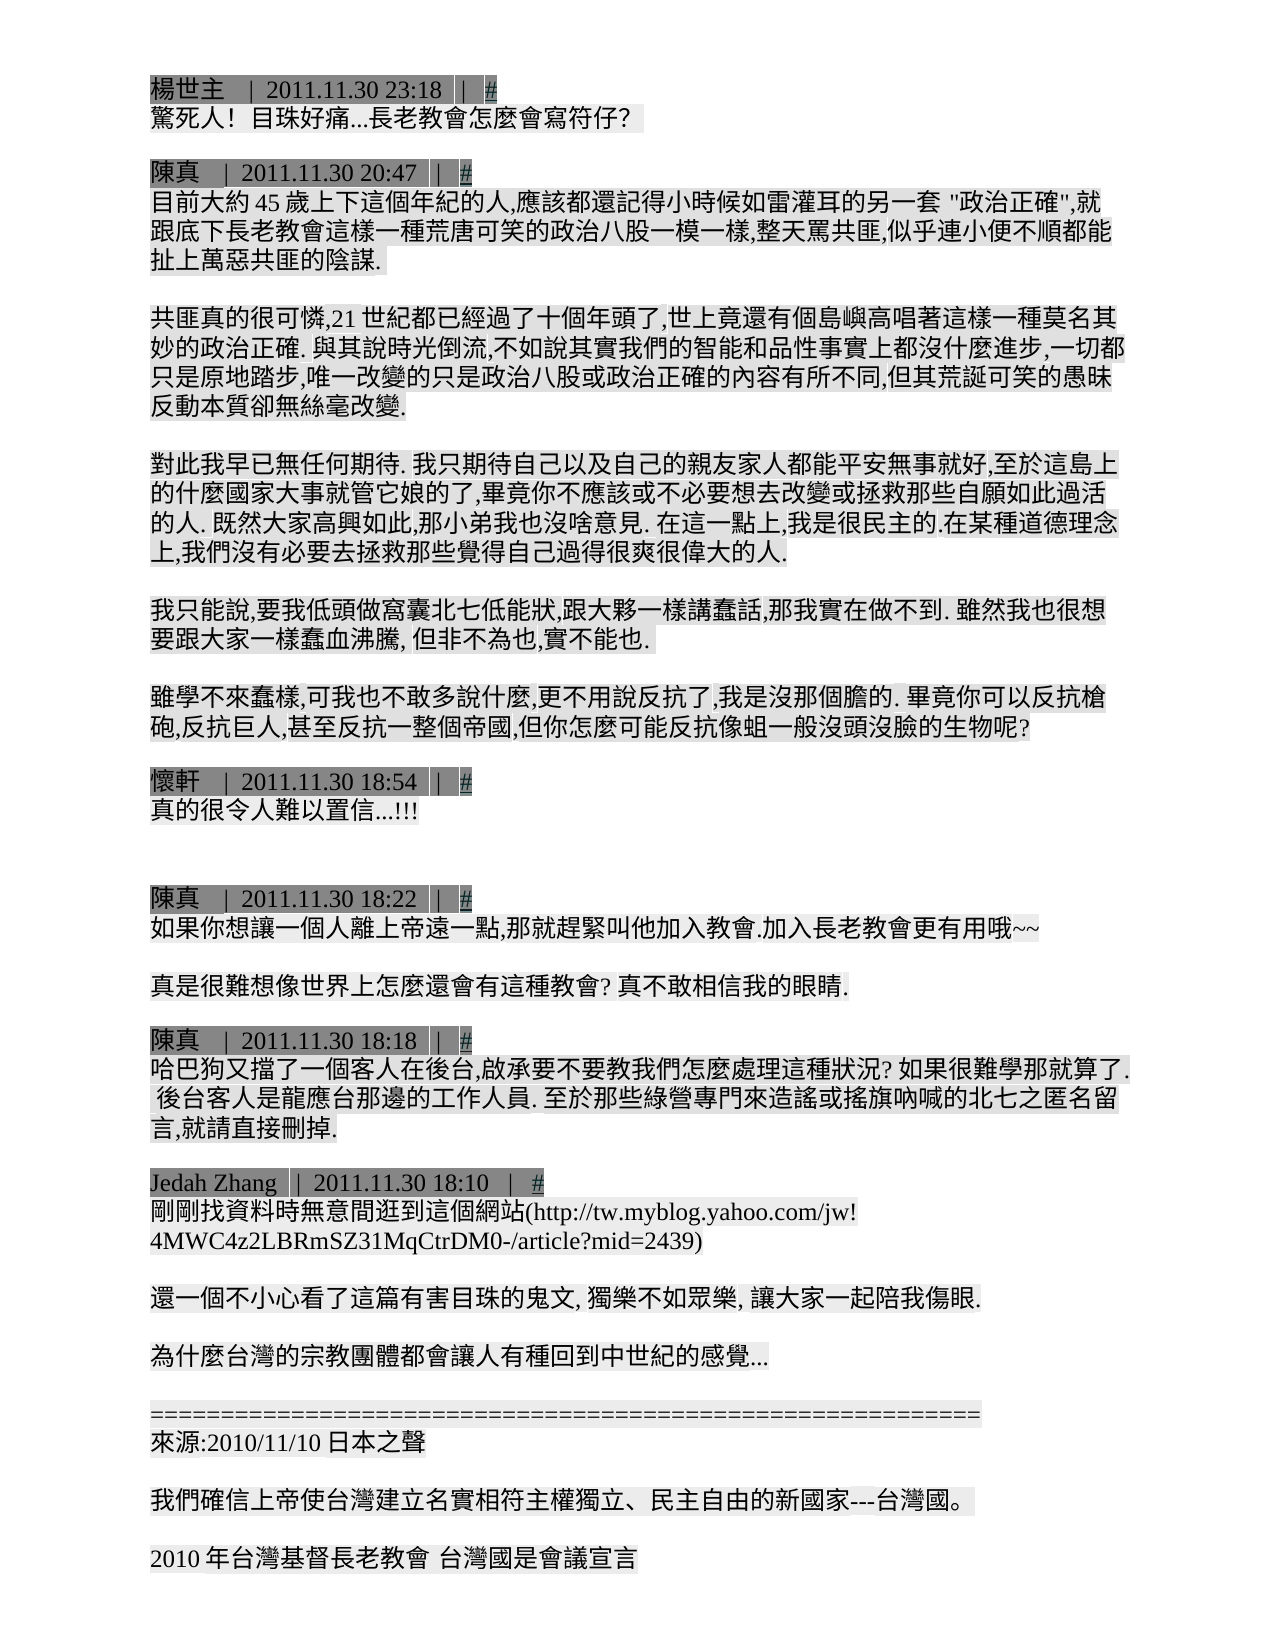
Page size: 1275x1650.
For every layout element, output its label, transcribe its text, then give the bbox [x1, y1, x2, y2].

text 懷軒 | 2011.11.30 18:54 | # [150, 767, 1125, 796]
text Jedah Zhang | 2011.11.30 18:10 | # [150, 1168, 1125, 1197]
text 目前大約45歲上下這個年紀的人,應該都還記得小時候如雷灌耳的另一套 "政治正確",就跟底下長老教會這樣一種荒唐可笑的政治八股一模一樣,整天罵共匪,似乎連小便不順都能扯上萬惡共匪的陰謀. 共匪真的很可憐,21世紀都已經過了十個年頭了,世上竟還有個島嶼高唱著這樣一種莫名其妙的政治正確. 與其說時光倒流,不如說其實我們的智能和品性事實上都沒什麼進步,一切都只是原地踏步,唯一改變的只是政治八股或政治正確的內容有所不同,但其荒誕可笑的愚昧反動本質卻無絲毫改變. 對此我早已無任何期待. 我只期待自己以及自己的親友家人都能平安無事就好,至於這島上的什麼國家大事就管它娘的了,畢竟你不應該或不必要想去改變或拯救那些自願如此過活的人. 既然大家高興如此,那小弟我也沒啥意見. 在這一點上,我是很民主的.在某種道德理念上,我們沒有必要去拯救那些覺得自己過得很爽很偉大的人. 我只能說,要我低頭做窩囊北七低能狀,跟大夥一樣講蠢話,那我實在做不到. 雖然我也很想要跟大家一樣蠢血沸騰, 但非不為也,實不能也. 雖學不來蠢樣,可我也不敢多說什麼,更不用說反抗了,我是沒那個膽的. 畢竟你可以反抗槍砲,反抗巨人,甚至反抗一整個帝國,但你怎麼可能反抗像蛆一般沒頭沒臉的生物呢? [150, 188, 1125, 742]
text 真的很令人難以置信...!!! [150, 796, 1125, 825]
text 剛剛找資料時無意間逛到這個網站(http://tw.myblog.yahoo.com/jw!4MWC4z2LBRmSZ31MqCtrDM0-/article?mid=2439) 還一個不小心看了這篇有害目珠的鬼文, 獨樂不如眾樂, 讓大家一起陪我傷眼. 為什麼台灣的宗教團體都會讓人有種回到中世紀的感覺... =========================================================== 來源:2010/11/10日本之聲 我們確信上帝使台灣建立名實相符主權獨立、民主自由的新國家---台灣國。 2010年台灣基督長老教會 台灣國是會議宣言 [150, 1197, 1125, 1574]
text 陳真 | 2011.11.30 20:47 | # [150, 158, 1125, 188]
text 陳真 | 2011.11.30 18:22 | # [150, 884, 1125, 914]
text 楊世主 | 2011.11.30 23:18 | # [150, 75, 1125, 104]
text 哈巴狗又擋了一個客人在後台,啟承要不要教我們怎麼處理這種狀況? 如果很難學那就算了. 後台客人是龍應台那邊的工作人員. 至於那些綠營專門來造謠或搖旗吶喊的北七之匿名留言,就請直接刪掉. [150, 1055, 1125, 1143]
text 如果你想讓一個人離上帝遠一點,那就趕緊叫他加入教會.加入長老教會更有用哦~~ 真是很難想像世界上怎麼還會有這種教會? 真不敢相信我的眼睛. [150, 914, 1125, 1001]
text 陳真 | 2011.11.30 18:18 | # [150, 1026, 1125, 1055]
text 驚死人！目珠好痛...長老教會怎麼會寫符仔？ [150, 104, 1125, 133]
